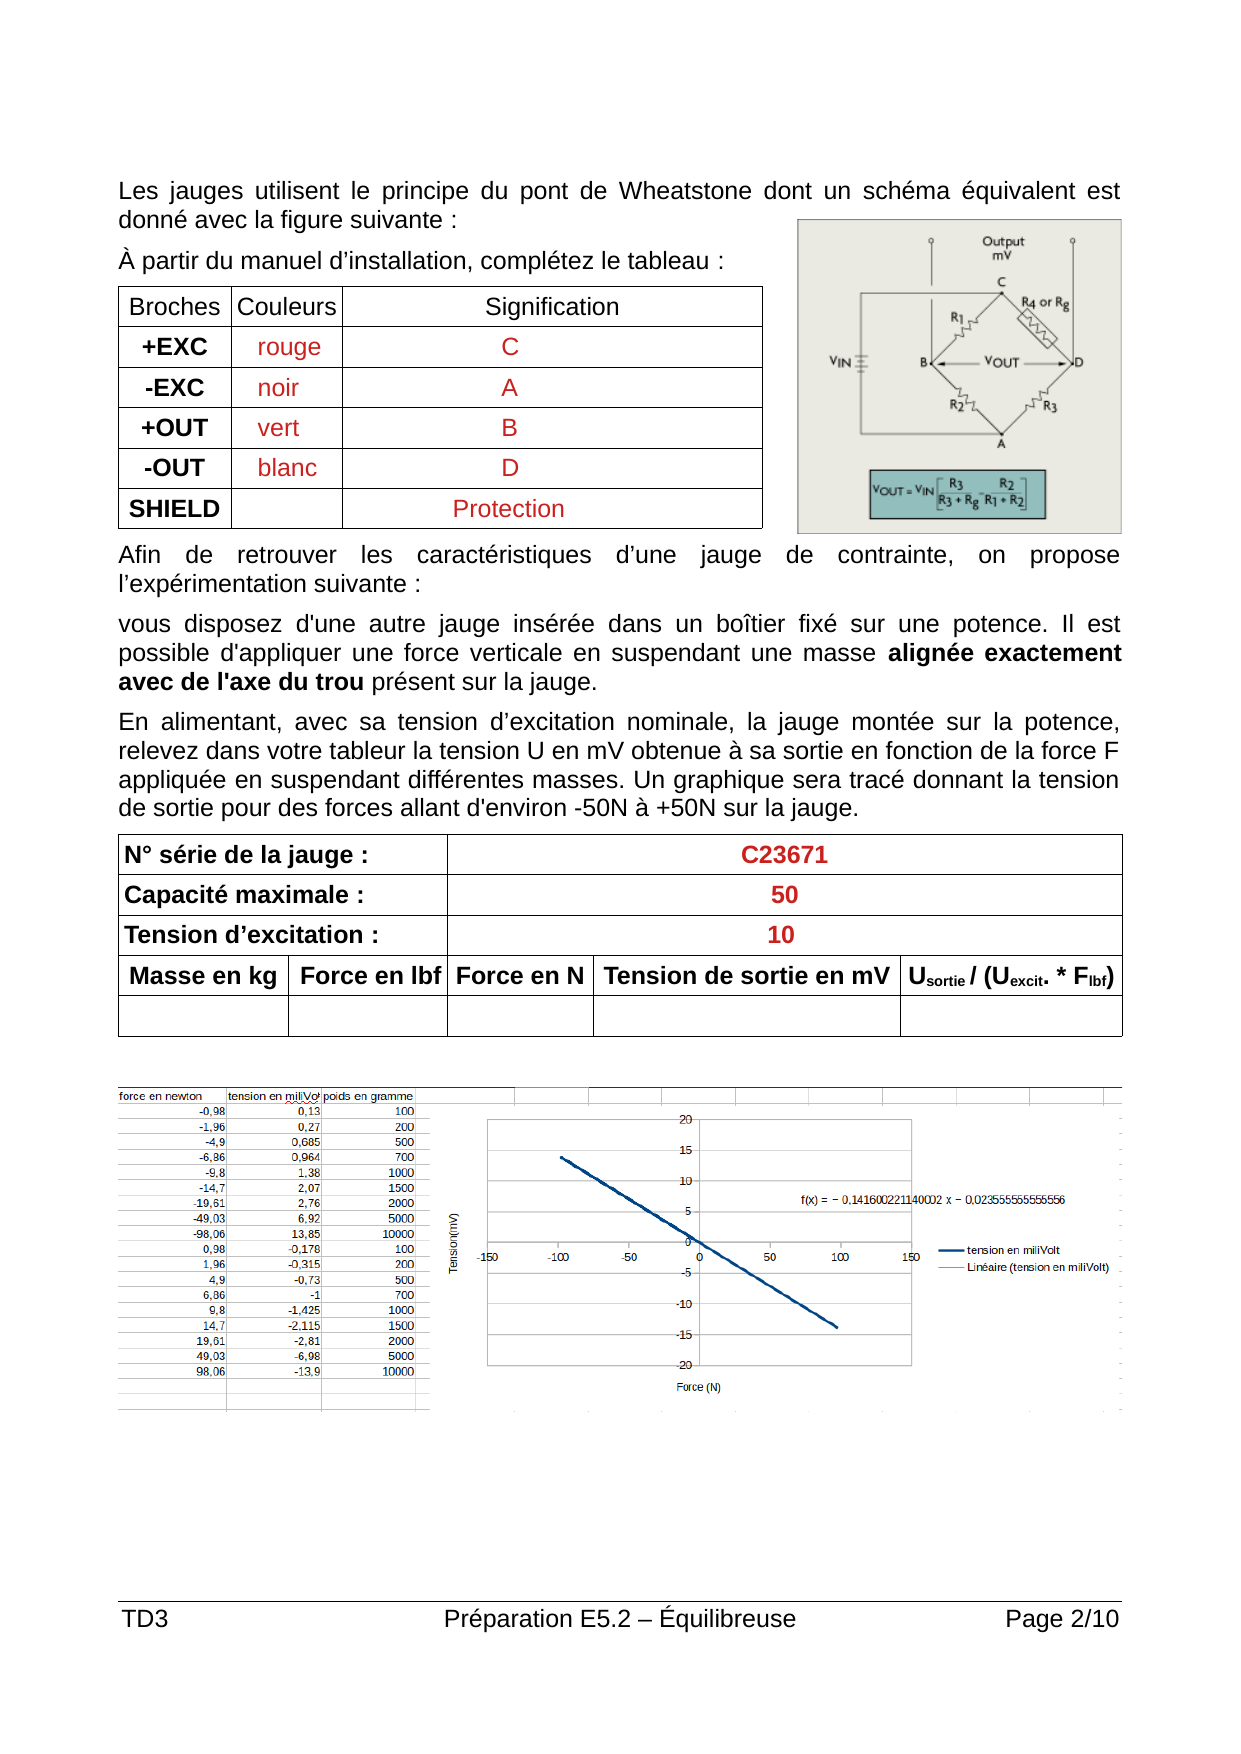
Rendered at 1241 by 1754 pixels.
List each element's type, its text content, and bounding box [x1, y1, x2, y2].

table_cell vert [232, 408, 342, 447]
table_header Couleurs [232, 287, 342, 326]
table_cell [232, 489, 342, 528]
table_cell -OUT [119, 449, 231, 488]
text Afin de retrouver les caractéristiques d’une jauge de contrainte, on propose l’expérimentation suivante : [118, 540, 1122, 597]
table_cell D [343, 449, 762, 488]
table_cell Capacité maximale : [119, 875, 447, 914]
text En alimentant, avec sa tension d’excitation nominale, la jauge montée sur la potence, relevez dans votre tableur la tension U en mV obtenue à sa sortie en fonction de la force F appliquée en suspendant différentes masses. Un graphique sera tracé donnant la tension de sortie pour des forces allant d'environ -50N à +50N sur la jauge. [118, 707, 1122, 822]
table_cell [289, 996, 447, 1036]
text À partir du manuel d’installation, complétez le tableau : [118, 246, 797, 274]
table_cell Protection [343, 489, 762, 528]
table_cell +OUT [119, 408, 231, 447]
table_cell Force en lbf [289, 956, 447, 995]
table_cell Tension d’excitation : [119, 916, 447, 955]
table_cell [594, 996, 900, 1036]
table_cell B [343, 408, 762, 447]
table_cell Usortie / (Uexcit. * Flbf) [901, 956, 1122, 995]
table_header Signification [343, 287, 762, 326]
table_header C23671 [448, 835, 1122, 874]
table_cell C [343, 327, 762, 367]
table_cell Masse en kg [119, 956, 288, 995]
table_header Broches [119, 287, 231, 326]
table_cell [901, 996, 1122, 1036]
picture [118, 1087, 1123, 1412]
text Les jauges utilisent le principe du pont de Wheatstone dont un schéma équivalent est donné avec la figure suivante : [118, 176, 1122, 234]
table_cell SHIELD [119, 489, 231, 528]
table_cell -EXC [119, 368, 231, 407]
table_cell blanc [232, 449, 342, 488]
table_cell [448, 996, 593, 1036]
table_cell Force en N [448, 956, 593, 995]
table_cell noir [232, 368, 342, 407]
table_cell 10 [448, 916, 1122, 955]
table_cell +EXC [119, 327, 231, 367]
text vous disposez d'une autre jauge insérée dans un boîtier fixé sur une potence. Il est possible d'appliquer une force verticale en suspendant une masse alignée exactement avec de l'axe du trou présent sur la jauge. [118, 609, 1122, 695]
picture [797, 219, 1122, 534]
table_cell [119, 996, 288, 1036]
table_header N° série de la jauge : [119, 835, 447, 874]
table_cell A [343, 368, 762, 407]
table_cell Tension de sortie en mV [594, 956, 900, 995]
table_cell 50 [448, 875, 1122, 914]
table_cell rouge [232, 327, 342, 367]
